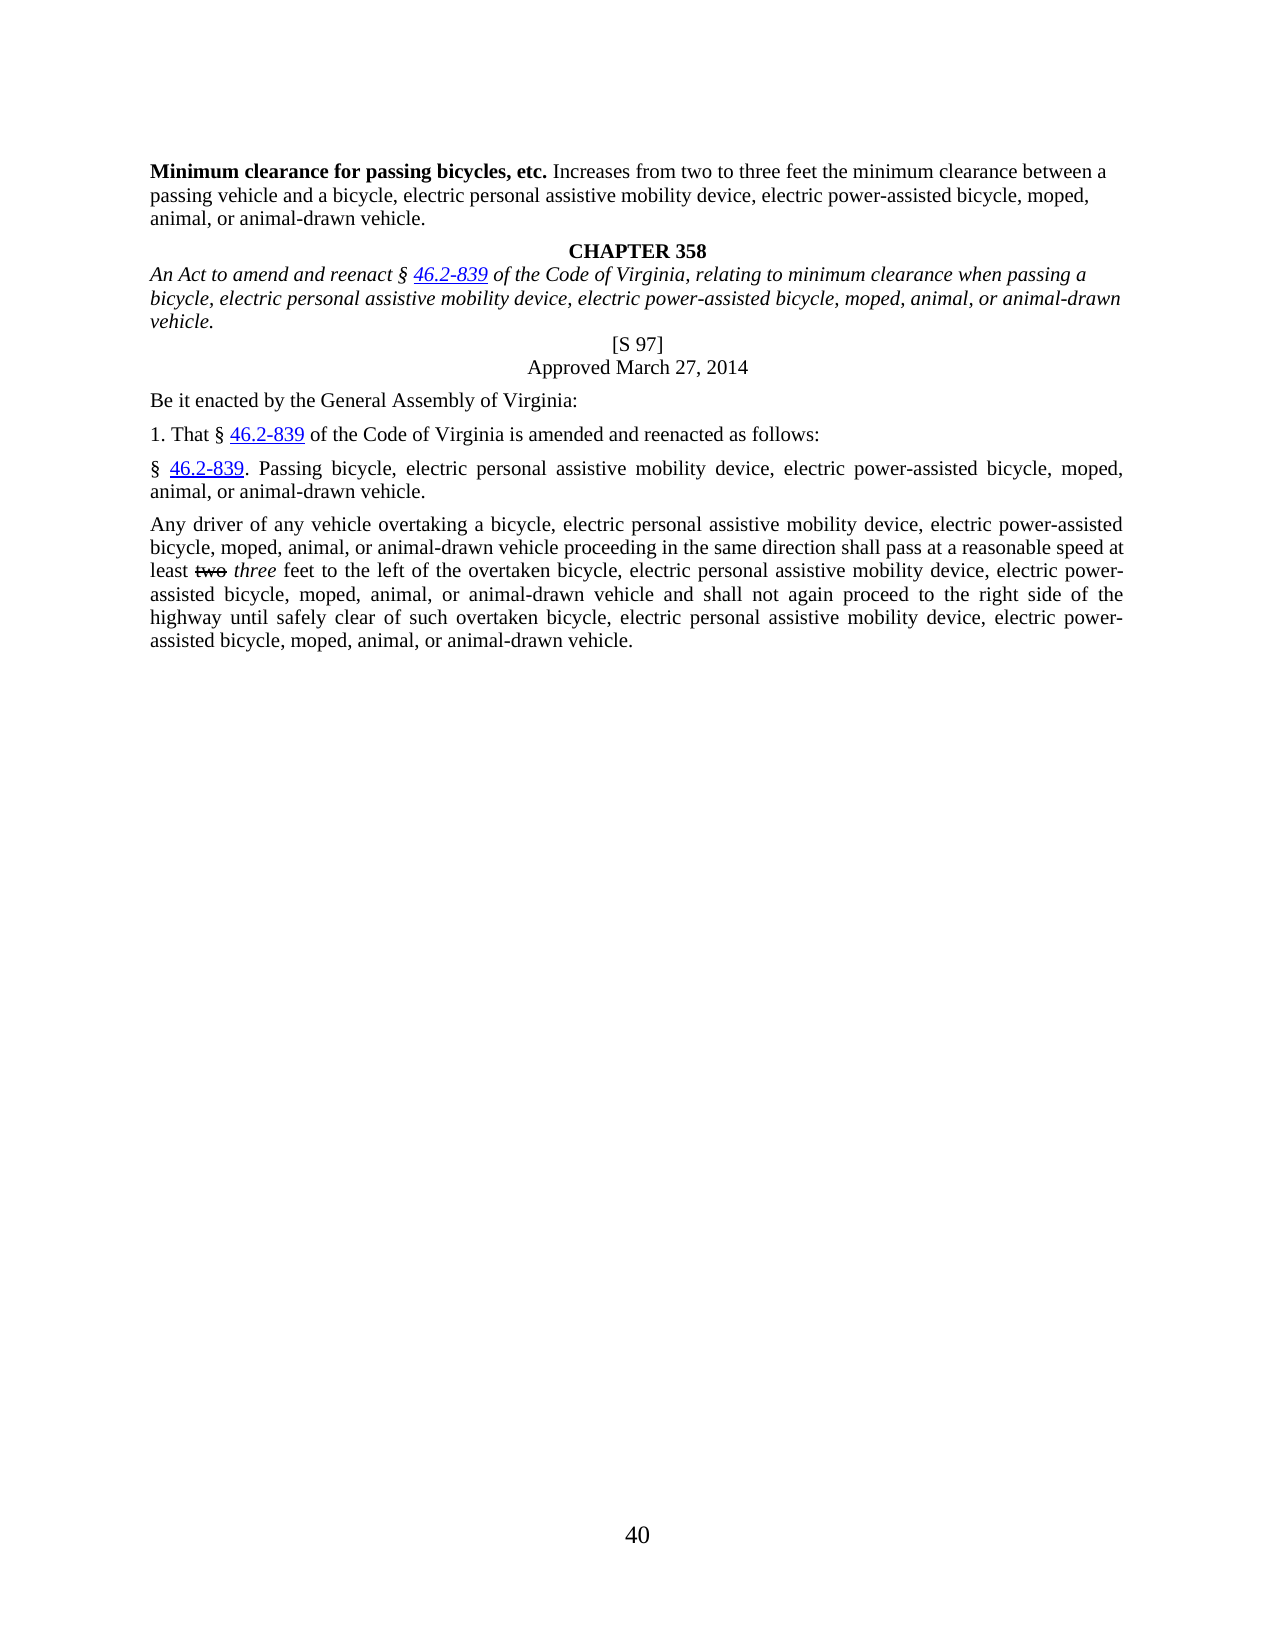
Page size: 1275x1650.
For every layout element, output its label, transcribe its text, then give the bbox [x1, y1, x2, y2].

text 1. That § 46.2-839 of the Code of Virginia is amended and reenacted as follows: [150, 423, 1125, 446]
text Be it enacted by the General Assembly of Virginia: [150, 389, 1125, 412]
text [S 97] [150, 333, 1125, 356]
text Minimum clearance for passing bicycles, etc. Increases from two to three feet the minimum clearance between a passing vehicle and a bicycle, electric personal assistive mobility device, electric power-assisted bicycle, moped, animal, or animal-drawn vehicle. [150, 160, 1125, 230]
text An Act to amend and reenact § 46.2-839 of the Code of Virginia, relating to minimum clearance when passing a bicycle, electric personal assistive mobility device, electric power-assisted bicycle, moped, animal, or animal-drawn vehicle. [150, 263, 1125, 333]
text Any driver of any vehicle overtaking a bicycle, electric personal assistive mobility device, electric power-assisted bicycle, moped, animal, or animal-drawn vehicle proceeding in the same direction shall pass at a reasonable speed at least two three feet to the left of the overtaken bicycle, electric personal assistive mobility device, electric power-assisted bicycle, moped, animal, or animal-drawn vehicle and shall not again proceed to the right side of the highway until safely clear of such overtaken bicycle, electric personal assistive mobility device, electric power-assisted bicycle, moped, animal, or animal-drawn vehicle. [150, 513, 1125, 652]
text Approved March 27, 2014 [150, 356, 1125, 379]
text § 46.2-839. Passing bicycle, electric personal assistive mobility device, electric power-assisted bicycle, moped, animal, or animal-drawn vehicle. [150, 456, 1125, 503]
text CHAPTER 358 [150, 240, 1125, 263]
